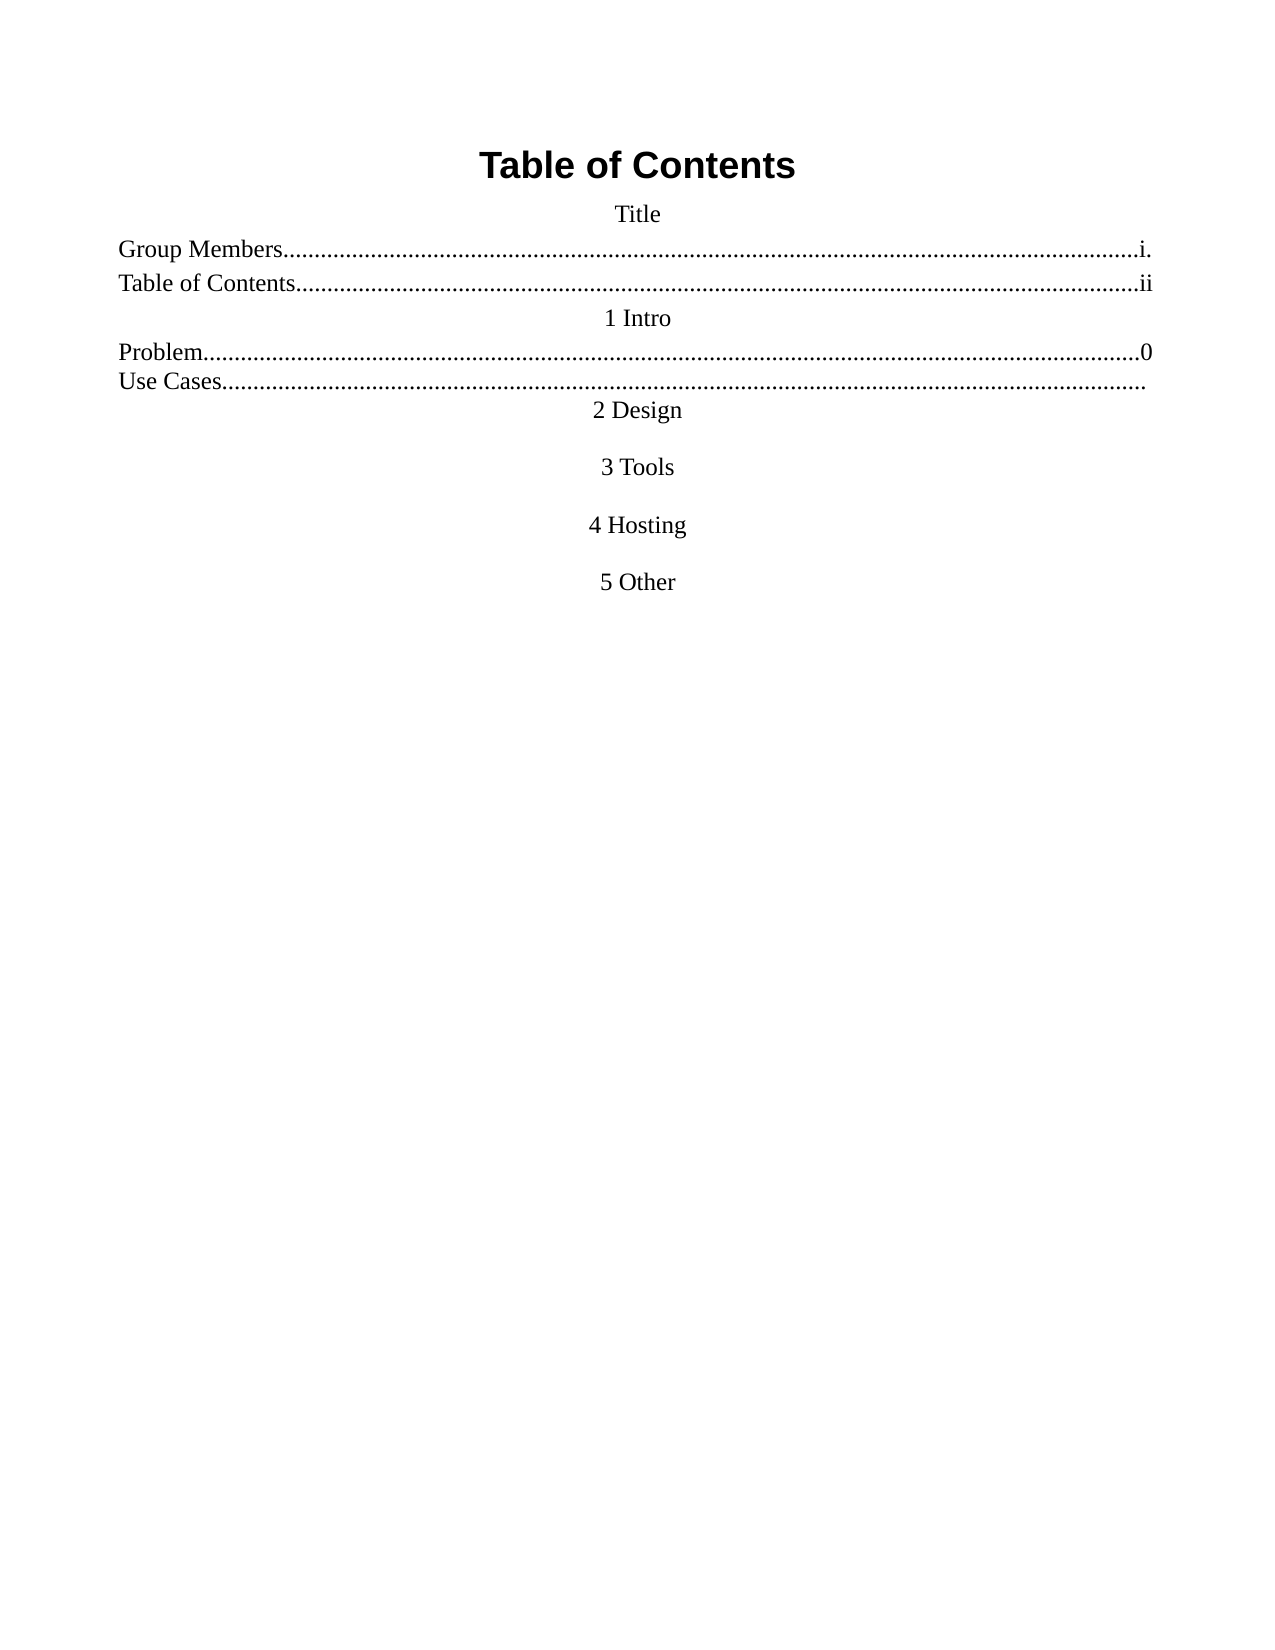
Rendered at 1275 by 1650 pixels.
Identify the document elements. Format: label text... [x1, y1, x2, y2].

subtitle Table of Contents [118, 143, 1157, 187]
text Use Cases.................................................................................................................................................... [118, 366, 1157, 395]
text 1 Intro [118, 303, 1157, 331]
text 5 Other [118, 567, 1157, 596]
text Table of Contents.......................................................................................................................................ii [118, 268, 1157, 297]
text 4 Hosting [118, 510, 1157, 538]
text Title [118, 199, 1157, 228]
text Group Members.........................................................................................................................................i. [118, 234, 1157, 262]
text 3 Tools [118, 452, 1157, 481]
text Problem......................................................................................................................................................0 [118, 337, 1157, 366]
text 2 Design [118, 395, 1157, 423]
